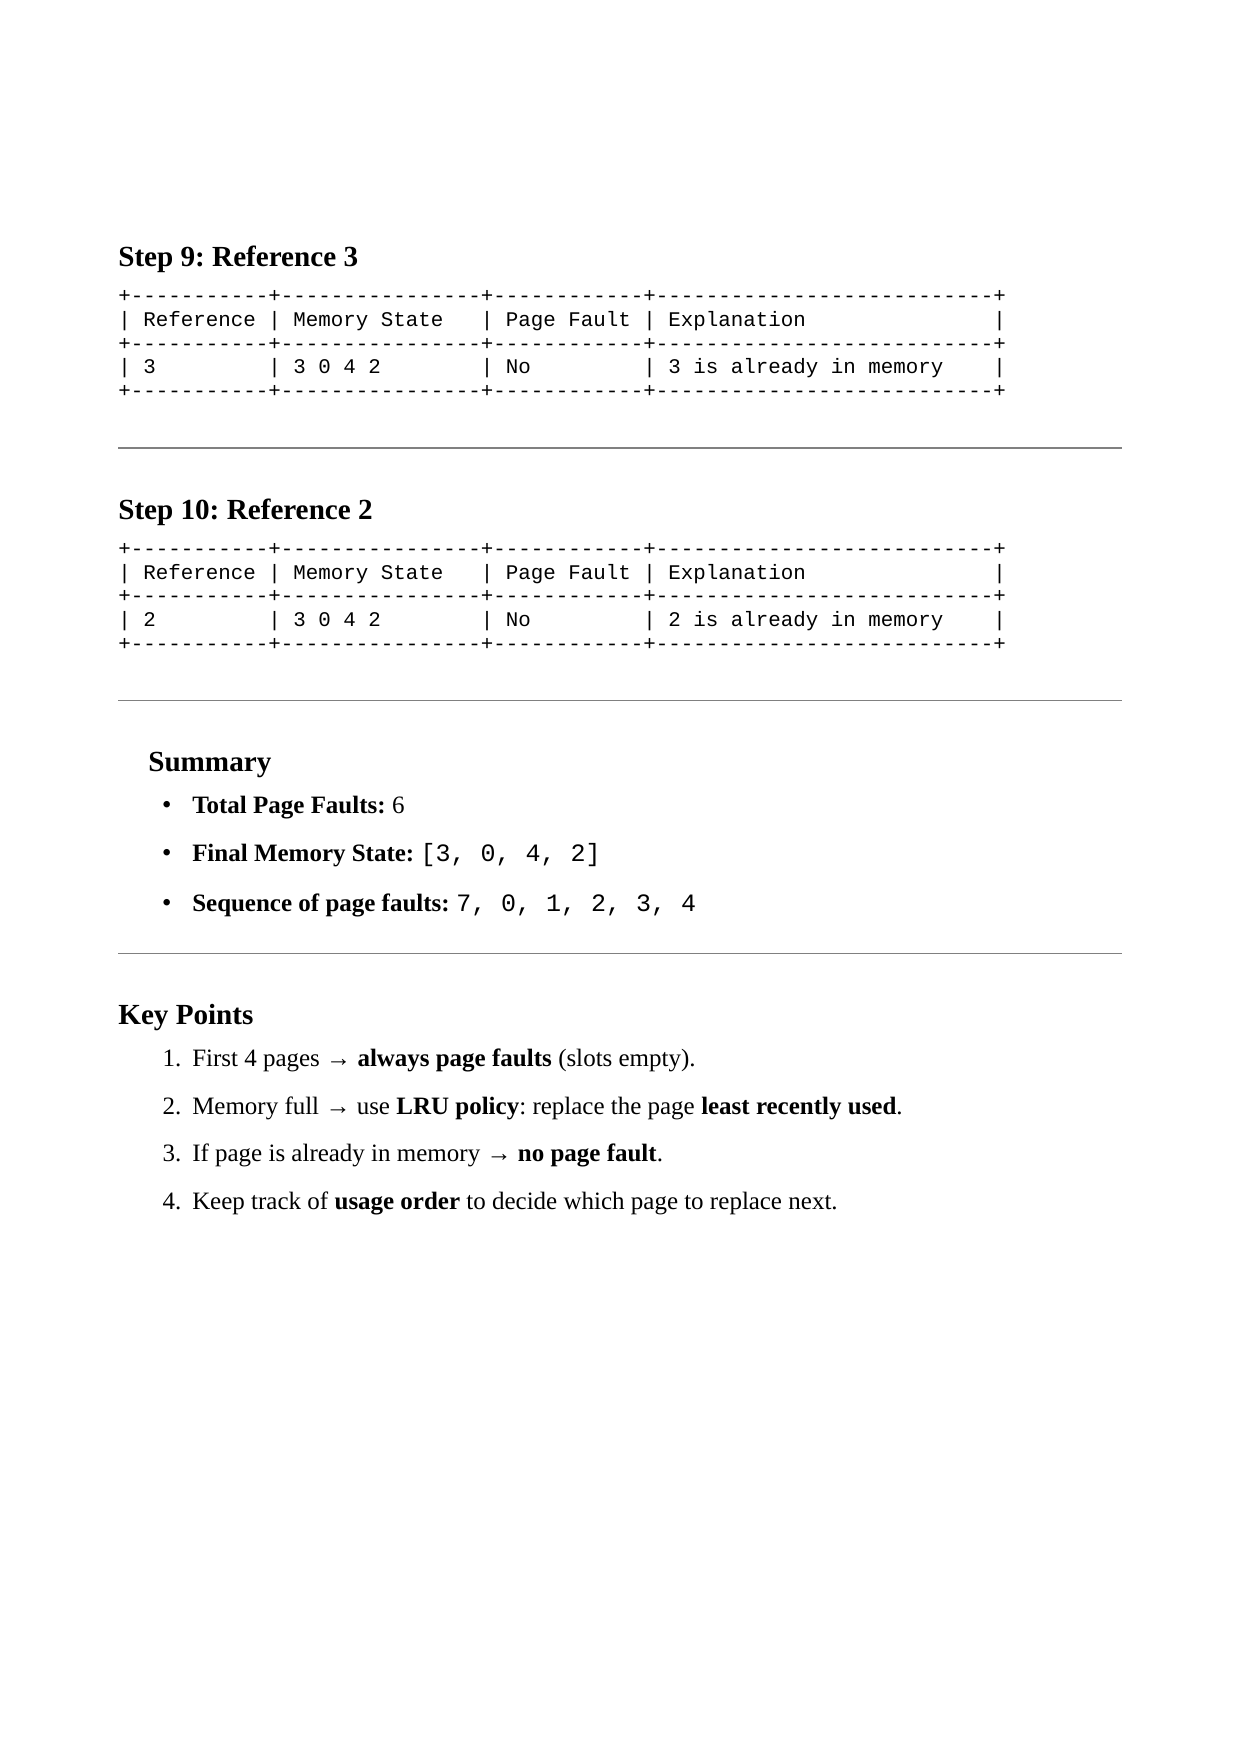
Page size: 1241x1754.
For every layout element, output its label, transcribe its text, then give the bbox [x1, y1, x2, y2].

subtitle Key Points [118, 997, 1122, 1031]
subtitle Step 10: Reference 2 [118, 492, 1122, 526]
text | 2 | 3 0 4 2 | No | 2 is already in memory | [118, 609, 1122, 633]
text +-----------+----------------+------------+---------------------------+ [118, 633, 1122, 656]
list Sequence of page faults: 7, 0, 1, 2, 3, 4 [162, 888, 1122, 919]
list Total Page Faults: 6 [162, 791, 1122, 819]
text +-----------+----------------+------------+---------------------------+ [118, 333, 1122, 356]
list If page is already in memory → no page fault. [162, 1138, 1122, 1167]
text | Reference | Memory State | Page Fault | Explanation | [118, 562, 1122, 585]
text +-----------+----------------+------------+---------------------------+ [118, 380, 1122, 404]
text +-----------+----------------+------------+---------------------------+ [118, 538, 1122, 562]
list First 4 pages → always page faults (slots empty). [162, 1043, 1122, 1072]
text | 3 | 3 0 4 2 | No | 3 is already in memory | [118, 356, 1122, 380]
list Memory full → use LRU policy: replace the page least recently used. [162, 1091, 1122, 1119]
text +-----------+----------------+------------+---------------------------+ [118, 585, 1122, 609]
text | Reference | Memory State | Page Fault | Explanation | [118, 309, 1122, 333]
text +-----------+----------------+------------+---------------------------+ [118, 285, 1122, 309]
list Keep track of usage order to decide which page to replace next. [162, 1186, 1122, 1215]
subtitle Step 9: Reference 3 [118, 239, 1122, 273]
subtitle ✅ Summary [118, 744, 1122, 778]
list Final Memory State: [3, 0, 4, 2] [162, 838, 1122, 869]
